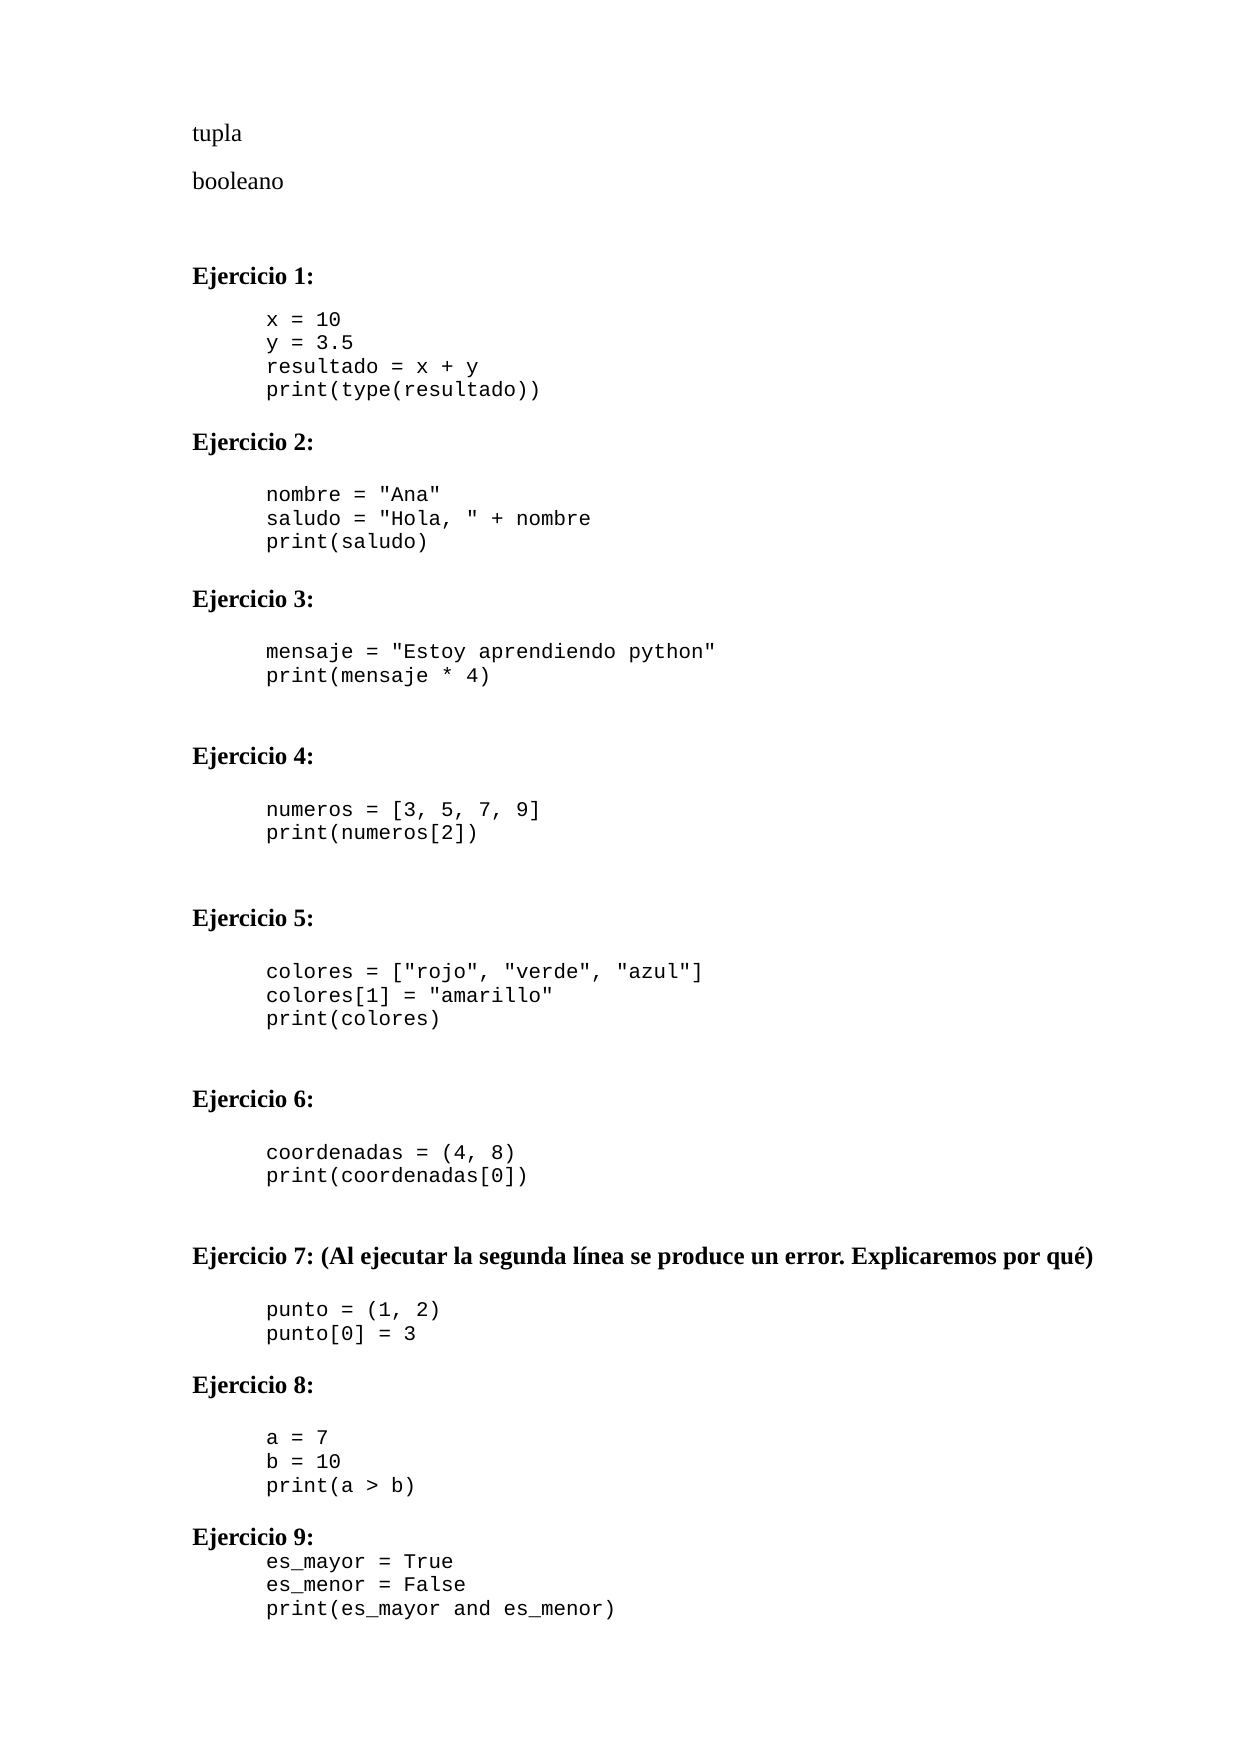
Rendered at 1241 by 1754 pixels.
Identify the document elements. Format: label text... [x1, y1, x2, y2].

text Ejercicio 1: [192, 261, 1122, 290]
text print(mensaje * 4) [266, 665, 1122, 689]
text print(es_mayor and es_menor) [266, 1598, 1122, 1622]
text es_mayor = True [266, 1551, 1122, 1574]
text print(a > b) [266, 1475, 1122, 1498]
text Ejercicio 7: (Al ejecutar la segunda línea se produce un error. Explicaremos por qué) [192, 1241, 1122, 1270]
text mensaje = "Estoy aprendiendo python" [266, 641, 1122, 665]
text print(coordenadas[0]) [266, 1165, 1122, 1189]
text Ejercicio 8: [192, 1370, 1122, 1399]
text punto[0] = 3 [266, 1323, 1122, 1346]
text Ejercicio 3: [192, 584, 1122, 613]
text print(type(resultado)) [266, 379, 1122, 403]
text colores = ["rojo", "verde", "azul"] [266, 961, 1122, 984]
text coordenadas = (4, 8) [266, 1142, 1122, 1165]
text Ejercicio 9: [192, 1522, 1122, 1551]
text colores[1] = "amarillo" [266, 984, 1122, 1008]
text y = 3.5 [266, 332, 1122, 356]
text es_menor = False [266, 1574, 1122, 1598]
text nombre = "Ana" [266, 484, 1122, 508]
text Ejercicio 2: [118, 427, 1122, 456]
text punto = (1, 2) [266, 1299, 1122, 1323]
text print(numeros[2]) [266, 822, 1122, 846]
text print(saludo) [266, 532, 1122, 555]
text Ejercicio 6: [192, 1084, 1122, 1113]
text Ejercicio 5: [192, 903, 1122, 932]
text b = 10 [266, 1451, 1122, 1475]
text Ejercicio 4: [192, 741, 1122, 770]
text numeros = [3, 5, 7, 9] [266, 799, 1122, 822]
text a = 7 [266, 1427, 1122, 1451]
text resultado = x + y [266, 356, 1122, 379]
text x = 10 [266, 308, 1122, 332]
text saludo = "Hola, " + nombre [266, 508, 1122, 532]
text booleano [118, 166, 1122, 194]
text tupla [118, 118, 1122, 147]
text print(colores) [266, 1008, 1122, 1032]
